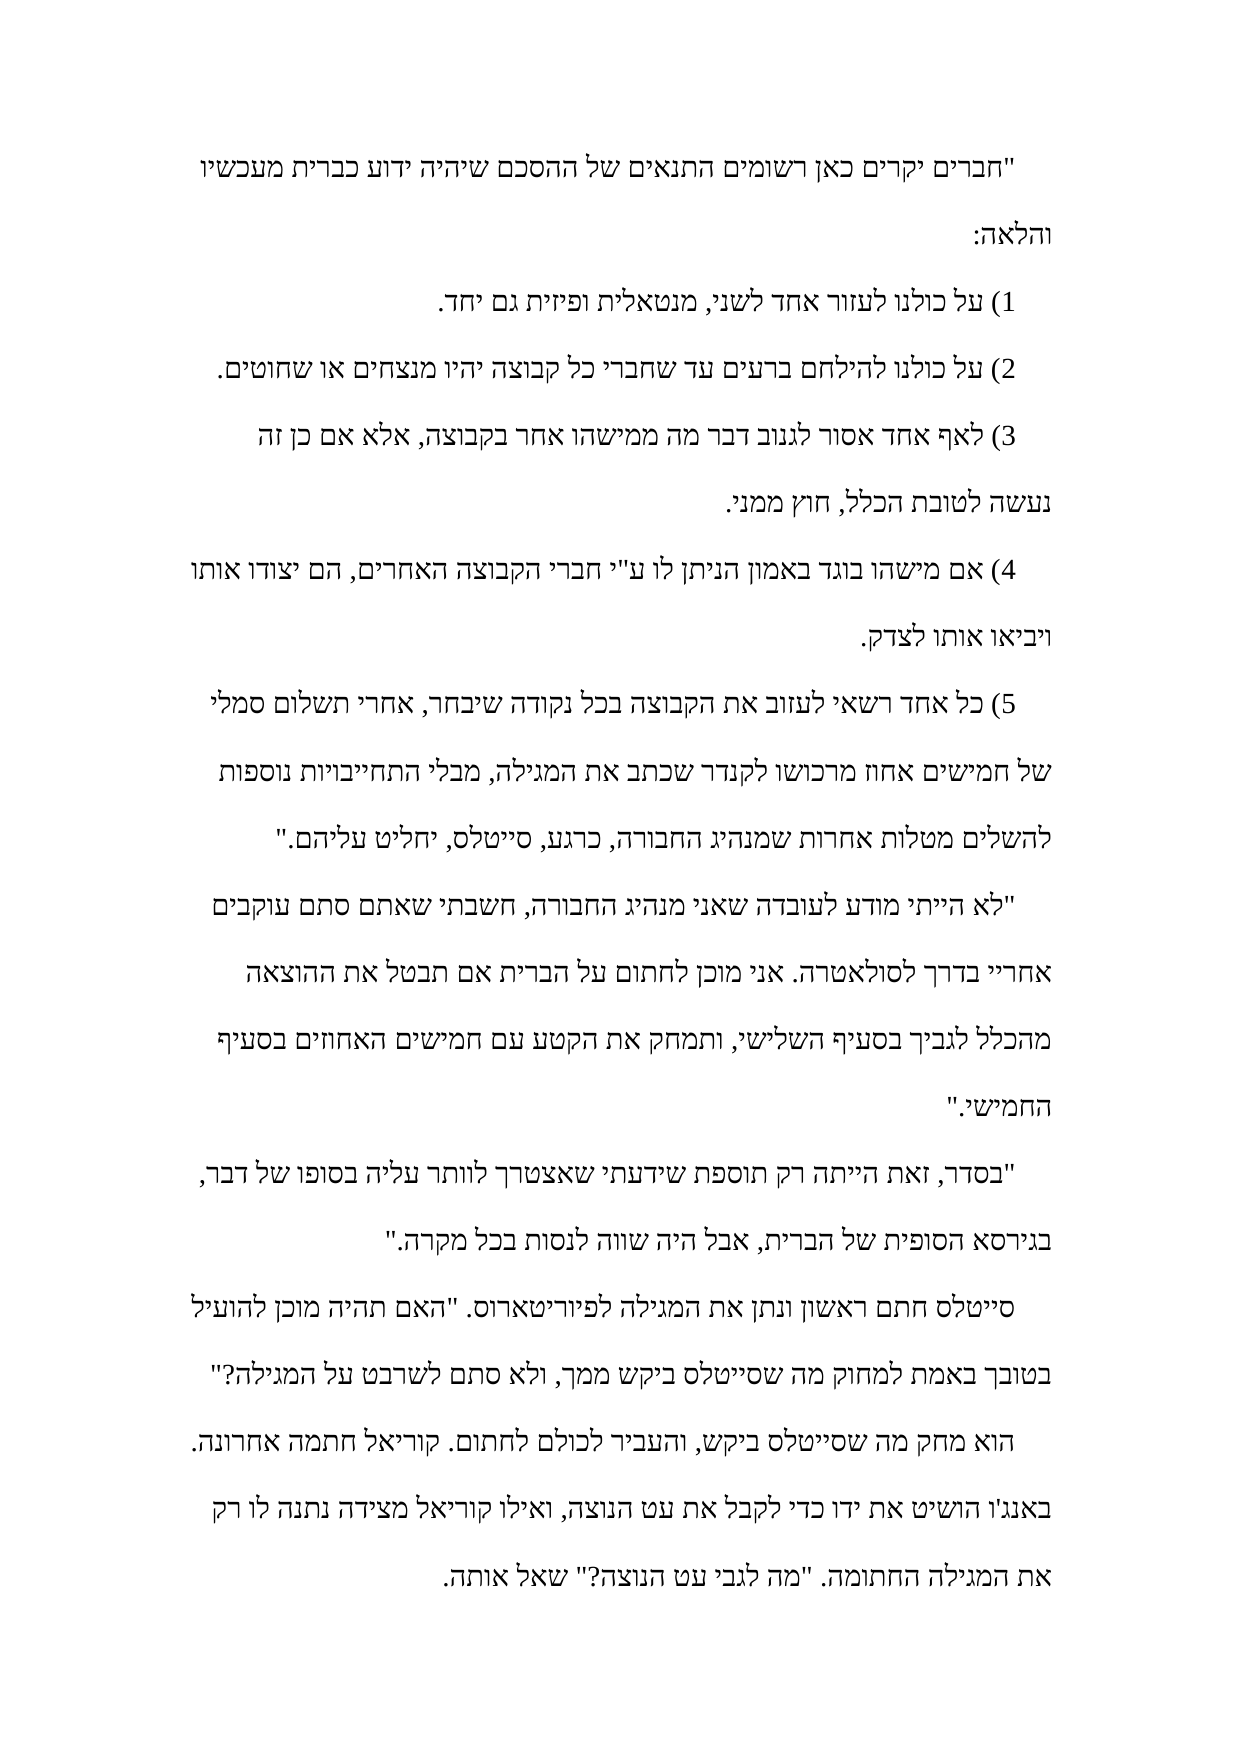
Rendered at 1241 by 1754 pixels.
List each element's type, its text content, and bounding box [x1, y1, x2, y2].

text 1) על כולנו לעזור אחד לשני, מנטאלית ופיזית גם יחד. [187, 284, 1053, 318]
text 3) לאף אחד אסור לגנוב דבר מה ממישהו אחר בקבוצה, אלא אם כן זה נעשה לטובת הכלל, חוץ ממני. [187, 418, 1053, 519]
text "חברים יקרים כאן רשומים התנאים של ההסכם שיהיה ידוע כברית מעכשיו והלאה: [187, 150, 1053, 251]
text 5) כל אחד רשאי לעזוב את הקבוצה בכל נקודה שיבחר, אחרי תשלום סמלי של חמישים אחוז מרכושו לקנדר שכתב את המגילה, מבלי התחייבויות נוספות להשלים מטלות אחרות שמנהיג החבורה, כרגע, סייטלס, יחליט עליהם." [187, 687, 1053, 854]
text "בסדר, זאת הייתה רק תוספת שידעתי שאצטרך לוותר עליה בסופו של דבר, בגירסא הסופית של הברית, אבל היה שווה לנסות בכל מקרה." [187, 1156, 1053, 1257]
text "לא הייתי מודע לעובדה שאני מנהיג החבורה, חשבתי שאתם סתם עוקבים אחריי בדרך לסולאטרה. אני מוכן לחתום על הברית אם תבטל את ההוצאה מהכלל לגביך בסעיף השלישי, ותמחק את הקטע עם חמישים האחוזים בסעיף החמישי." [187, 888, 1053, 1123]
text 2) על כולנו להילחם ברעים עד שחברי כל קבוצה יהיו מנצחים או שחוטים. [187, 351, 1053, 385]
text 4) אם מישהו בוגד באמון הניתן לו ע"י חברי הקבוצה האחרים, הם יצודו אותו ויביאו אותו לצדק. [187, 552, 1053, 653]
text הוא מחק מה שסייטלס ביקש, והעביר לכולם לחתום. קוריאל חתמה אחרונה. באנג'ו הושיט את ידו כדי לקבל את עט הנוצה, ואילו קוריאל מצידה נתנה לו רק את המגילה החתומה. "מה לגבי עט הנוצה?" שאל אותה. [187, 1424, 1053, 1592]
text סייטלס חתם ראשון ונתן את המגילה לפיוריטארוס. "האם תהיה מוכן להועיל בטובך באמת למחוק מה שסייטלס ביקש ממך, ולא סתם לשרבט על המגילה?" [187, 1290, 1053, 1391]
